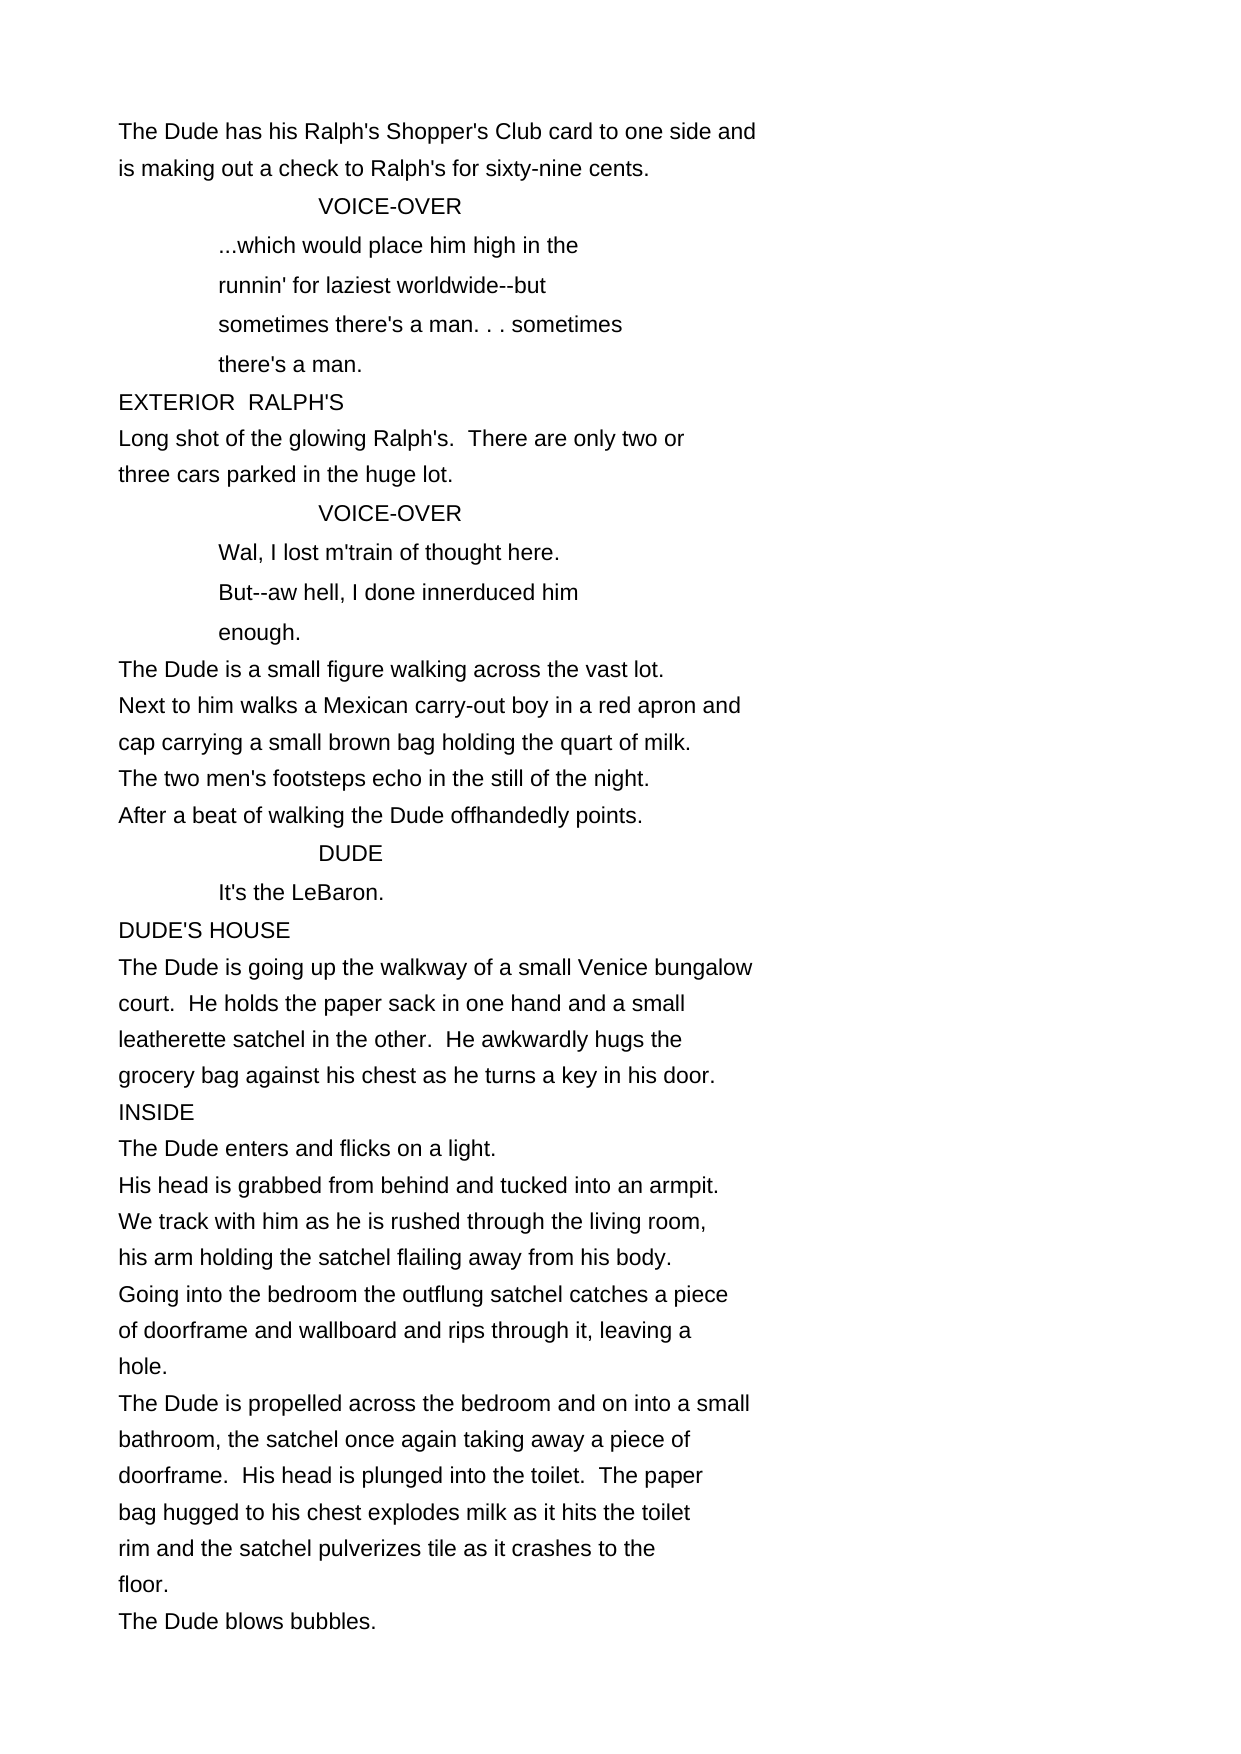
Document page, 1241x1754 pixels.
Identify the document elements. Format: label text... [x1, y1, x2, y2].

text enough. [118, 617, 1122, 645]
text His head is grabbed from behind and tucked into an armpit. [118, 1172, 1122, 1198]
text It's the LeBaron. [118, 877, 1122, 906]
text The Dude enters and flicks on a light. [118, 1135, 1122, 1162]
text runnin' for laziest worldwide--but [118, 270, 1122, 299]
text The Dude is propelled across the bedroom and on into a small [118, 1390, 1122, 1416]
text hole. [118, 1353, 1122, 1380]
text EXTERIOR RALPH'S [118, 389, 1122, 415]
text VOICE-OVER [118, 191, 1122, 219]
text leatherette satchel in the other. He awkwardly hugs the [118, 1026, 1122, 1052]
text doorframe. His head is plunged into the toilet. The paper [118, 1462, 1122, 1489]
text The two men's footsteps echo in the still of the night. [118, 765, 1122, 792]
text VOICE-OVER [118, 498, 1122, 527]
text cap carrying a small brown bag holding the quart of milk. [118, 729, 1122, 755]
text three cars parked in the huge lot. [118, 461, 1122, 488]
text We track with him as he is rushed through the living room, [118, 1208, 1122, 1234]
text Long shot of the glowing Ralph's. There are only two or [118, 425, 1122, 451]
text bag hugged to his chest explodes milk as it hits the toilet [118, 1499, 1122, 1525]
text The Dude has his Ralph's Shopper's Club card to one side and [118, 118, 1122, 144]
text rim and the satchel pulverizes tile as it crashes to the [118, 1535, 1122, 1561]
text floor. [118, 1571, 1122, 1598]
text bathroom, the satchel once again taking away a piece of [118, 1426, 1122, 1452]
text is making out a check to Ralph's for sixty-nine cents. [118, 154, 1122, 181]
text INSIDE [118, 1099, 1122, 1125]
text The Dude is a small figure walking across the vast lot. [118, 656, 1122, 682]
text After a beat of walking the Dude offhandedly points. [118, 802, 1122, 828]
text ...which would place him high in the [118, 230, 1122, 259]
text sometimes there's a man. . . sometimes [118, 309, 1122, 338]
text his arm holding the satchel flailing away from his body. [118, 1244, 1122, 1271]
text DUDE'S HOUSE [118, 917, 1122, 943]
text Wal, I lost m'train of thought here. [118, 537, 1122, 566]
text of doorframe and wallboard and rips through it, leaving a [118, 1317, 1122, 1343]
text there's a man. [118, 349, 1122, 378]
text Next to him walks a Mexican carry-out boy in a red apron and [118, 692, 1122, 719]
text The Dude blows bubbles. [118, 1608, 1122, 1634]
text The Dude is going up the walkway of a small Venice bungalow [118, 953, 1122, 980]
text DUDE [118, 838, 1122, 867]
text Going into the bedroom the outflung satchel catches a piece [118, 1281, 1122, 1307]
text But--aw hell, I done innerduced him [118, 577, 1122, 606]
text grocery bag against his chest as he turns a key in his door. [118, 1062, 1122, 1089]
text court. He holds the paper sack in one hand and a small [118, 990, 1122, 1016]
